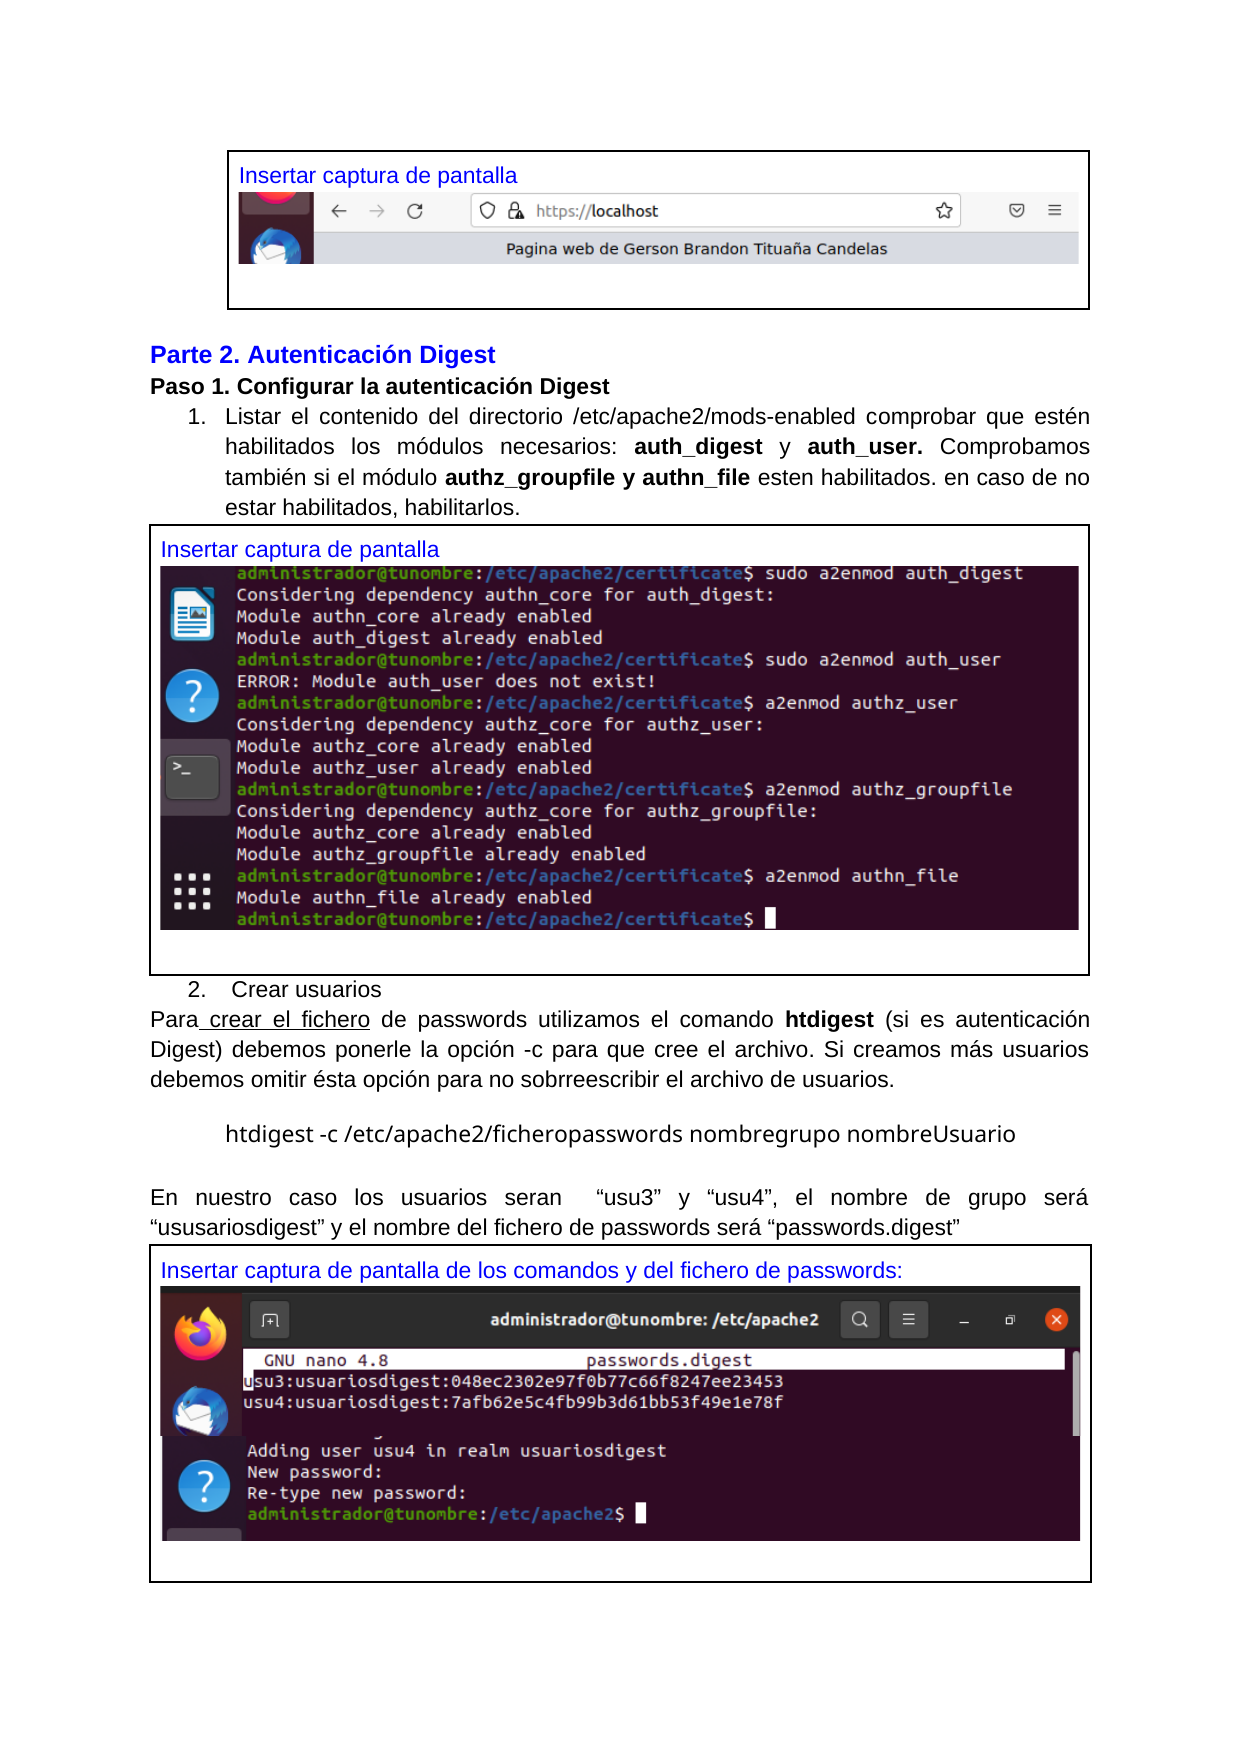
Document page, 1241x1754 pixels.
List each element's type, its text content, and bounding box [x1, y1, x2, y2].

picture [238, 192, 1079, 264]
list Listar el contenido del directorio /etc/apache2/mods-enabled comprobar que estén habilitados los módulos necesarios: auth_digest y auth_user. Comprobamos también si el módulo authz_groupfile y authn_file esten habilitados. en caso de no estar habilitados, habilitarlos. [187, 403, 1090, 520]
text htdigest -c /etc/apache2/ficheropasswords nombregrupo nombreUsuario [225, 1117, 1090, 1149]
table_header Insertar captura de pantalla [229, 152, 1088, 308]
table_header Insertar captura de pantalla [151, 526, 1088, 974]
picture [160, 566, 1079, 930]
table_header Insertar captura de pantalla de los comandos y del fichero de passwords: [151, 1246, 1090, 1581]
text En nuestro caso los usuarios seran “usu3” y “usu4”, el nombre de grupo será “ususariosdigest” y el nombre del fichero de passwords será “passwords.digest” [150, 1184, 1090, 1240]
picture [160, 1286, 1080, 1541]
text Parte 2. Autenticación Digest [150, 340, 1090, 369]
text Para crear el fichero de passwords utilizamos el comando htdigest (si es autenticación Digest) debemos ponerle la opción -c para que cree el archivo. Si creamos más usuarios debemos omitir ésta opción para no sobrreescribir el archivo de usuarios. [150, 1006, 1090, 1093]
list Crear usuarios [187, 976, 1090, 1002]
text Paso 1. Configurar la autenticación Digest [150, 373, 1090, 399]
